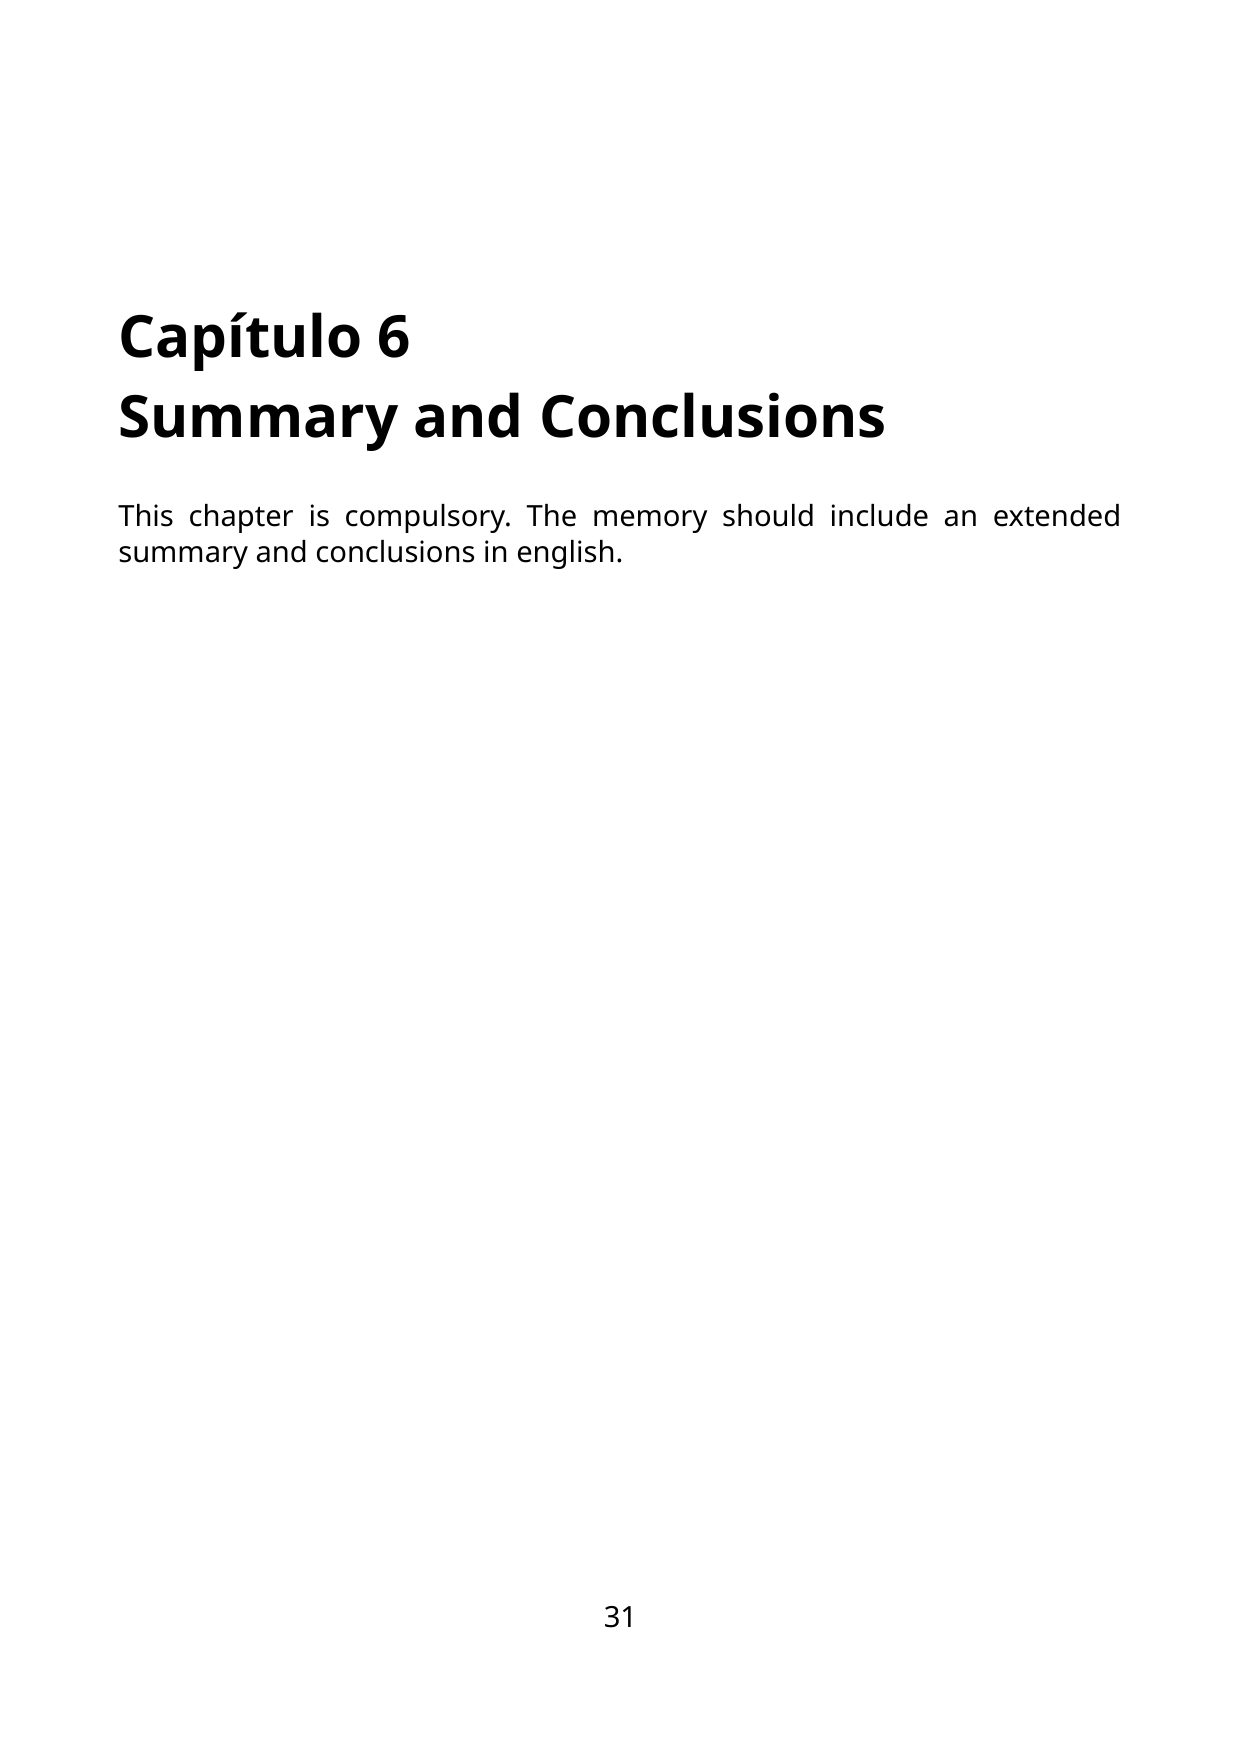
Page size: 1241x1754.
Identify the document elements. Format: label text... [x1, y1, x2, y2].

subtitle Summary and Conclusions [118, 295, 1122, 454]
text This chapter is compulsory. The memory should include an extended summary and conclusions in english. [118, 496, 1122, 571]
